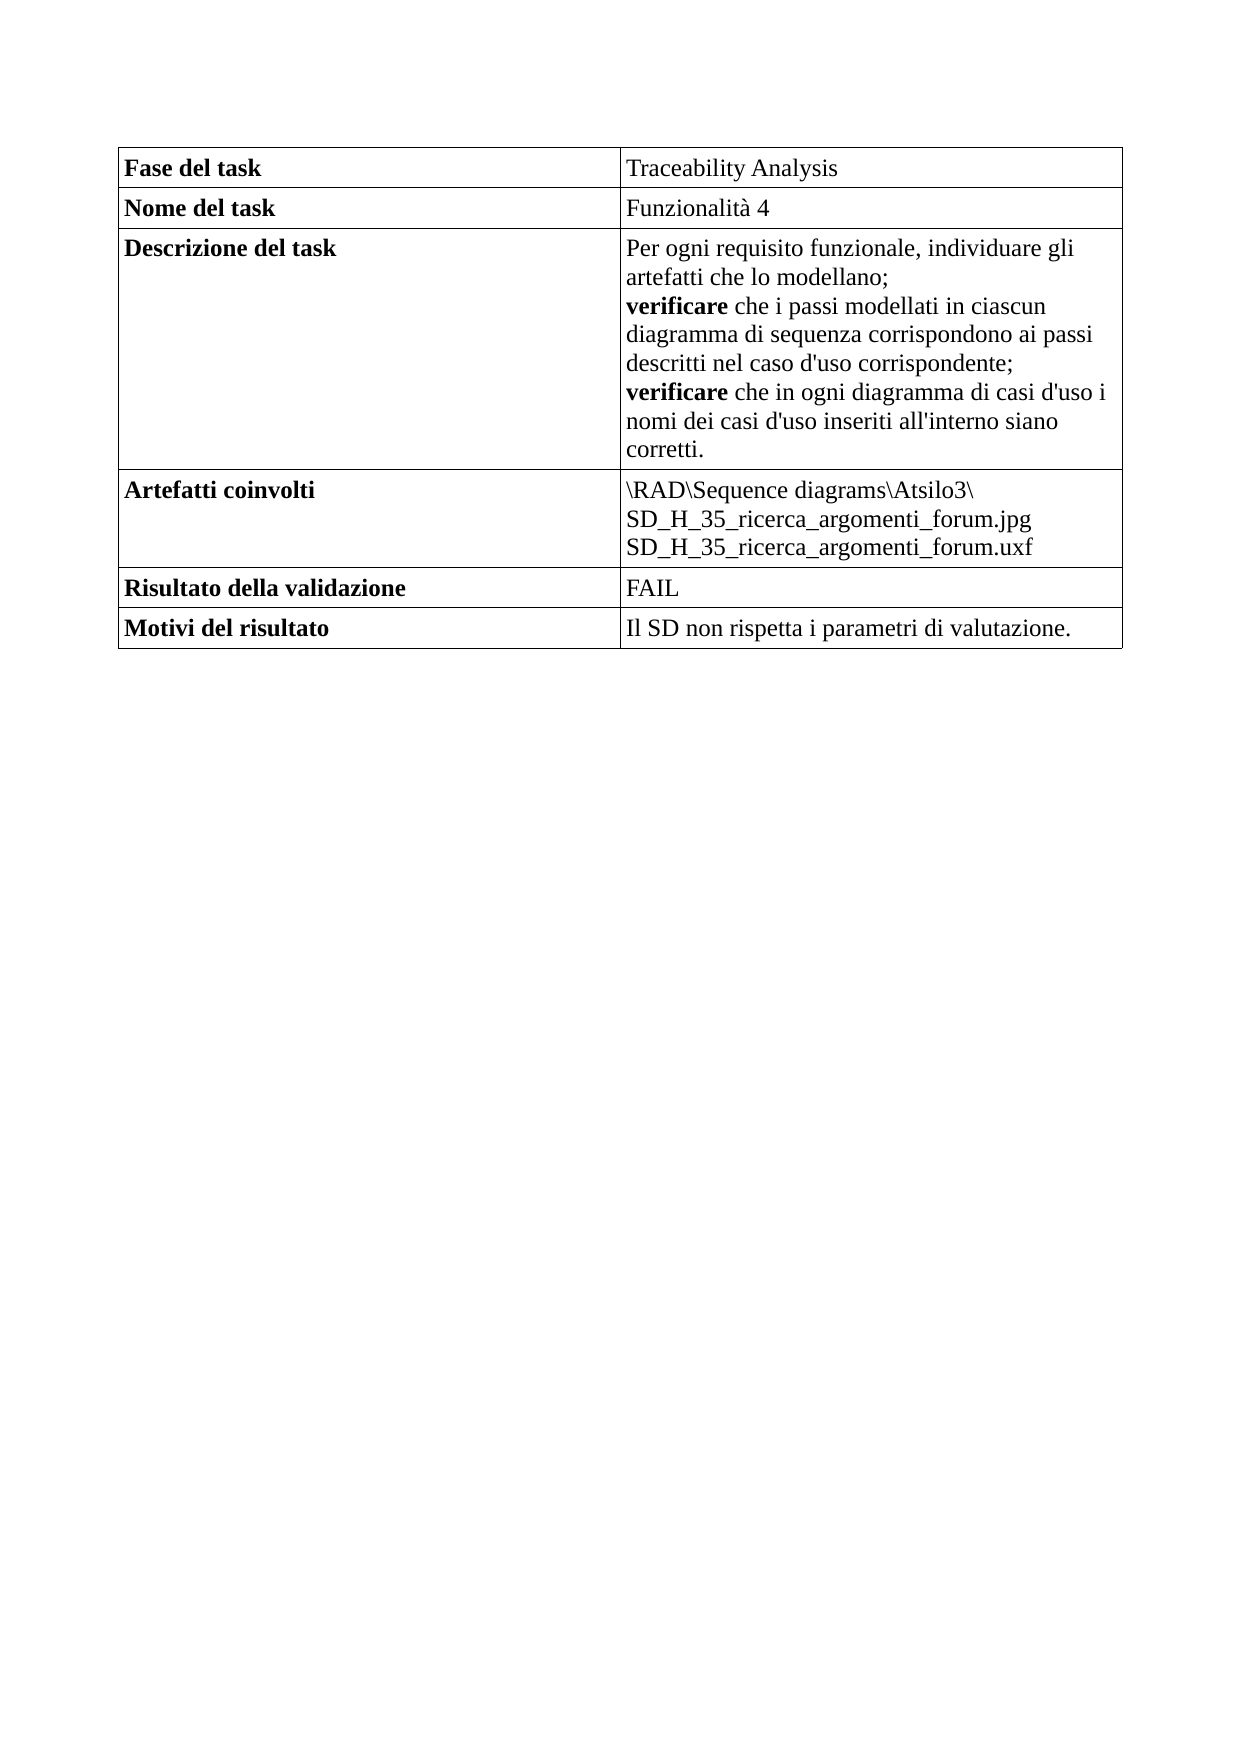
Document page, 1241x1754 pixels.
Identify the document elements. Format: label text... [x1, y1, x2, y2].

table_cell \RAD\Sequence diagrams\Atsilo3\ SD_H_35_ricerca_argomenti_forum.jpg SD_H_35_ricerca_argomenti_forum.uxf [621, 470, 1122, 567]
table_cell Funzionalità 4 [621, 188, 1122, 227]
table_cell FAIL [621, 568, 1122, 607]
table_cell Nome del task [119, 188, 620, 227]
table_cell Per ogni requisito funzionale, individuare gli artefatti che lo modellano; verificare che i passi modellati in ciascun diagramma di sequenza corrispondono ai passi descritti nel caso d'uso corrispondente; verificare che in ogni diagramma di casi d'uso i nomi dei casi d'uso inseriti all'interno siano corretti. [621, 229, 1122, 469]
table_header Traceability Analysis [621, 148, 1122, 187]
table_cell Il SD non rispetta i parametri di valutazione. [621, 608, 1122, 647]
table_cell Artefatti coinvolti [119, 470, 620, 567]
table_cell Descrizione del task [119, 229, 620, 469]
table_cell Motivi del risultato [119, 608, 620, 647]
table_header Fase del task [119, 148, 620, 187]
table_cell Risultato della validazione [119, 568, 620, 607]
